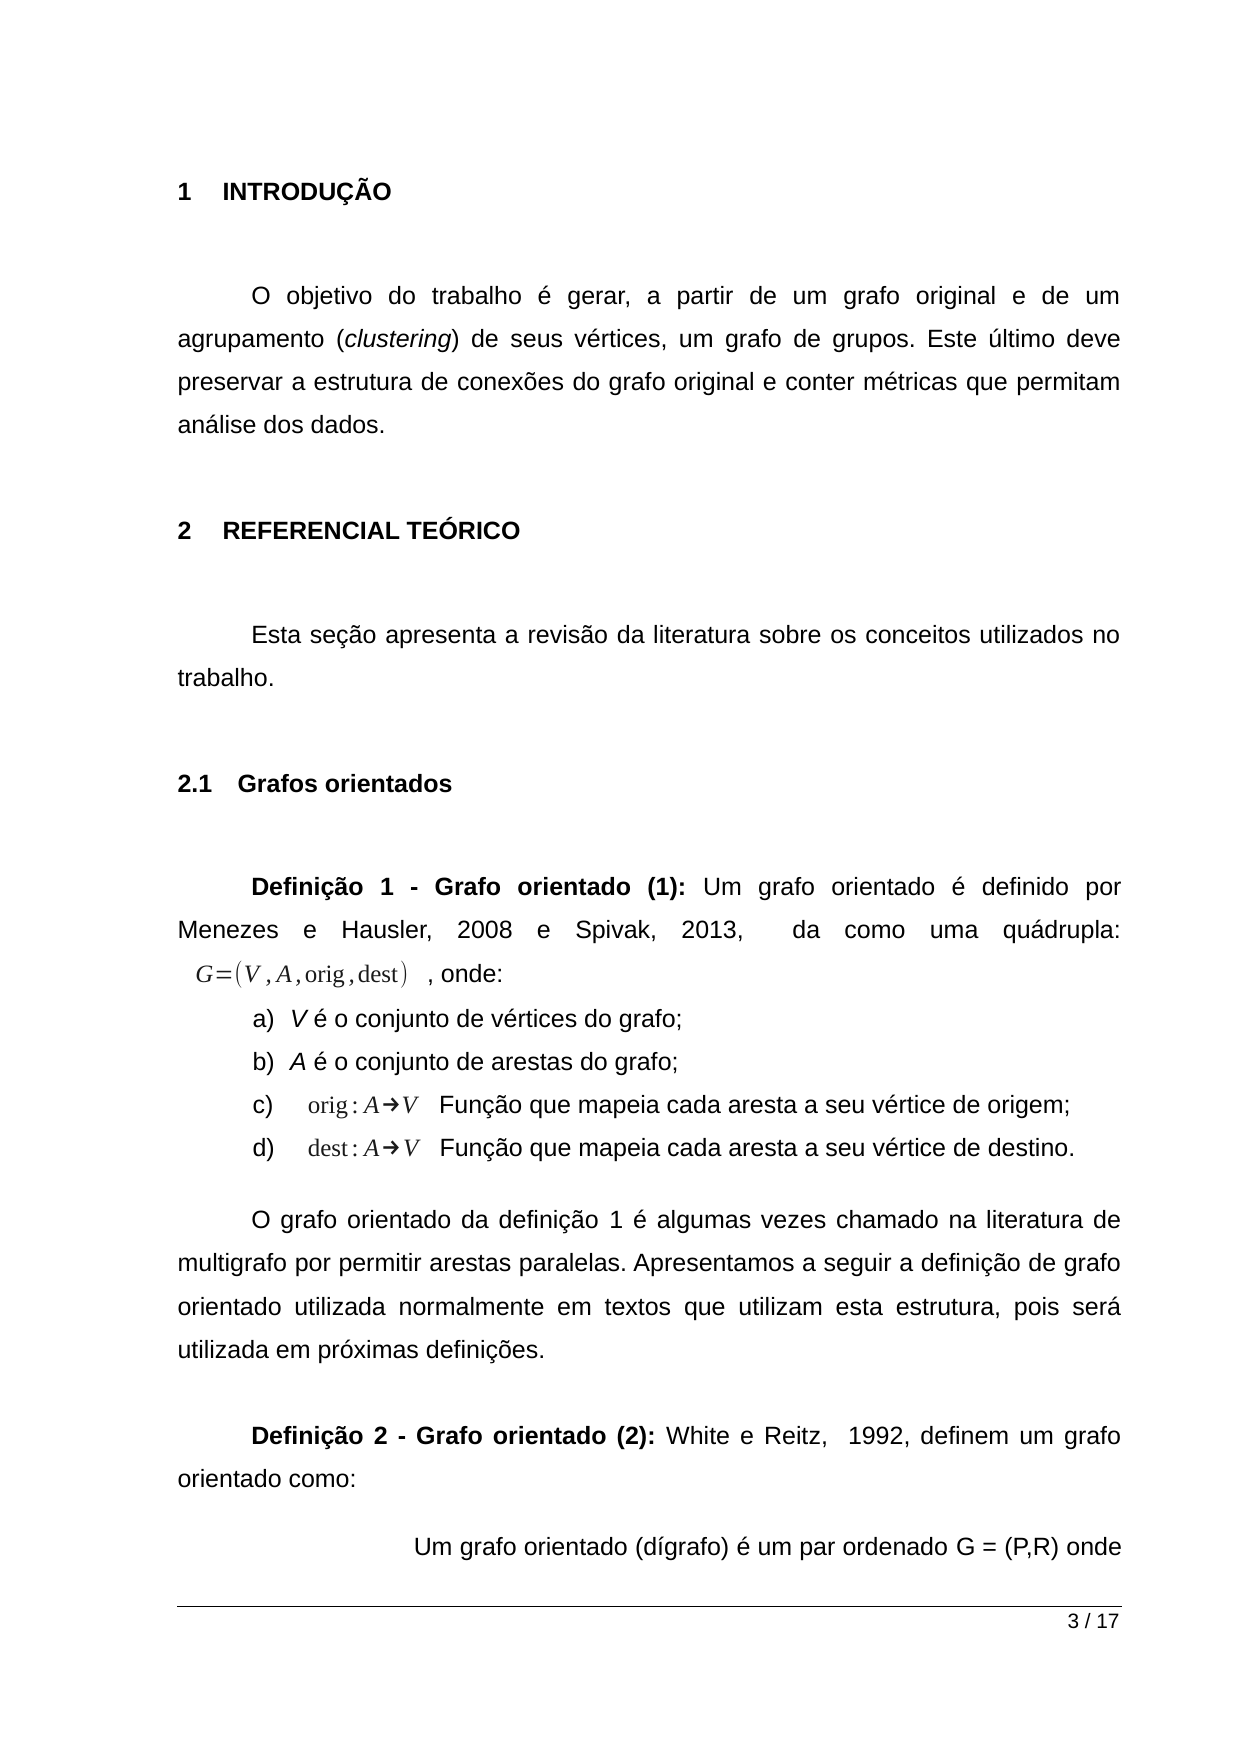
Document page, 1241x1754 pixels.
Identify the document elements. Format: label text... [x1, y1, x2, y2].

text O grafo orientado da definição 1 é algumas vezes chamado na literatura de multigrafo por permitir arestas paralelas. Apresentamos a seguir a definição de grafo orientado utilizada normalmente em textos que utilizam esta estrutura, pois será utilizada em próximas definições. [177, 1205, 1122, 1363]
list Função que mapeia cada aresta a seu vértice de origem; [252, 1090, 1122, 1119]
subtitle Introdução [177, 177, 1122, 206]
text Esta seção apresenta a revisão da literatura sobre os conceitos utilizados no trabalho. [177, 620, 1122, 692]
list A é o conjunto de arestas do grafo; [252, 1047, 1122, 1076]
list Função que mapeia cada aresta a seu vértice de destino. [252, 1133, 1122, 1162]
subtitle Referencial teórico [177, 516, 1122, 545]
subtitle Grafos orientados [177, 769, 1122, 797]
text Definição 1 - Grafo orientado (1): Um grafo orientado é definido por Menezes e Hausler, 2008 e Spivak, 2013, da como uma quádrupla:, onde: [177, 872, 1122, 989]
list V é o conjunto de vértices do grafo; [252, 1004, 1122, 1032]
text O objetivo do trabalho é gerar, a partir de um grafo original e de um agrupamento (clustering) de seus vértices, um grafo de grupos. Este último deve preservar a estrutura de conexões do grafo original e conter métricas que permitam análise dos dados. [177, 281, 1122, 439]
text Um grafo orientado (dígrafo) é um par ordenado G = (P,R) onde [413, 1532, 1122, 1561]
text Definição 2 - Grafo orientado (2): White e Reitz, 1992, definem um grafo orientado como: [177, 1421, 1122, 1493]
